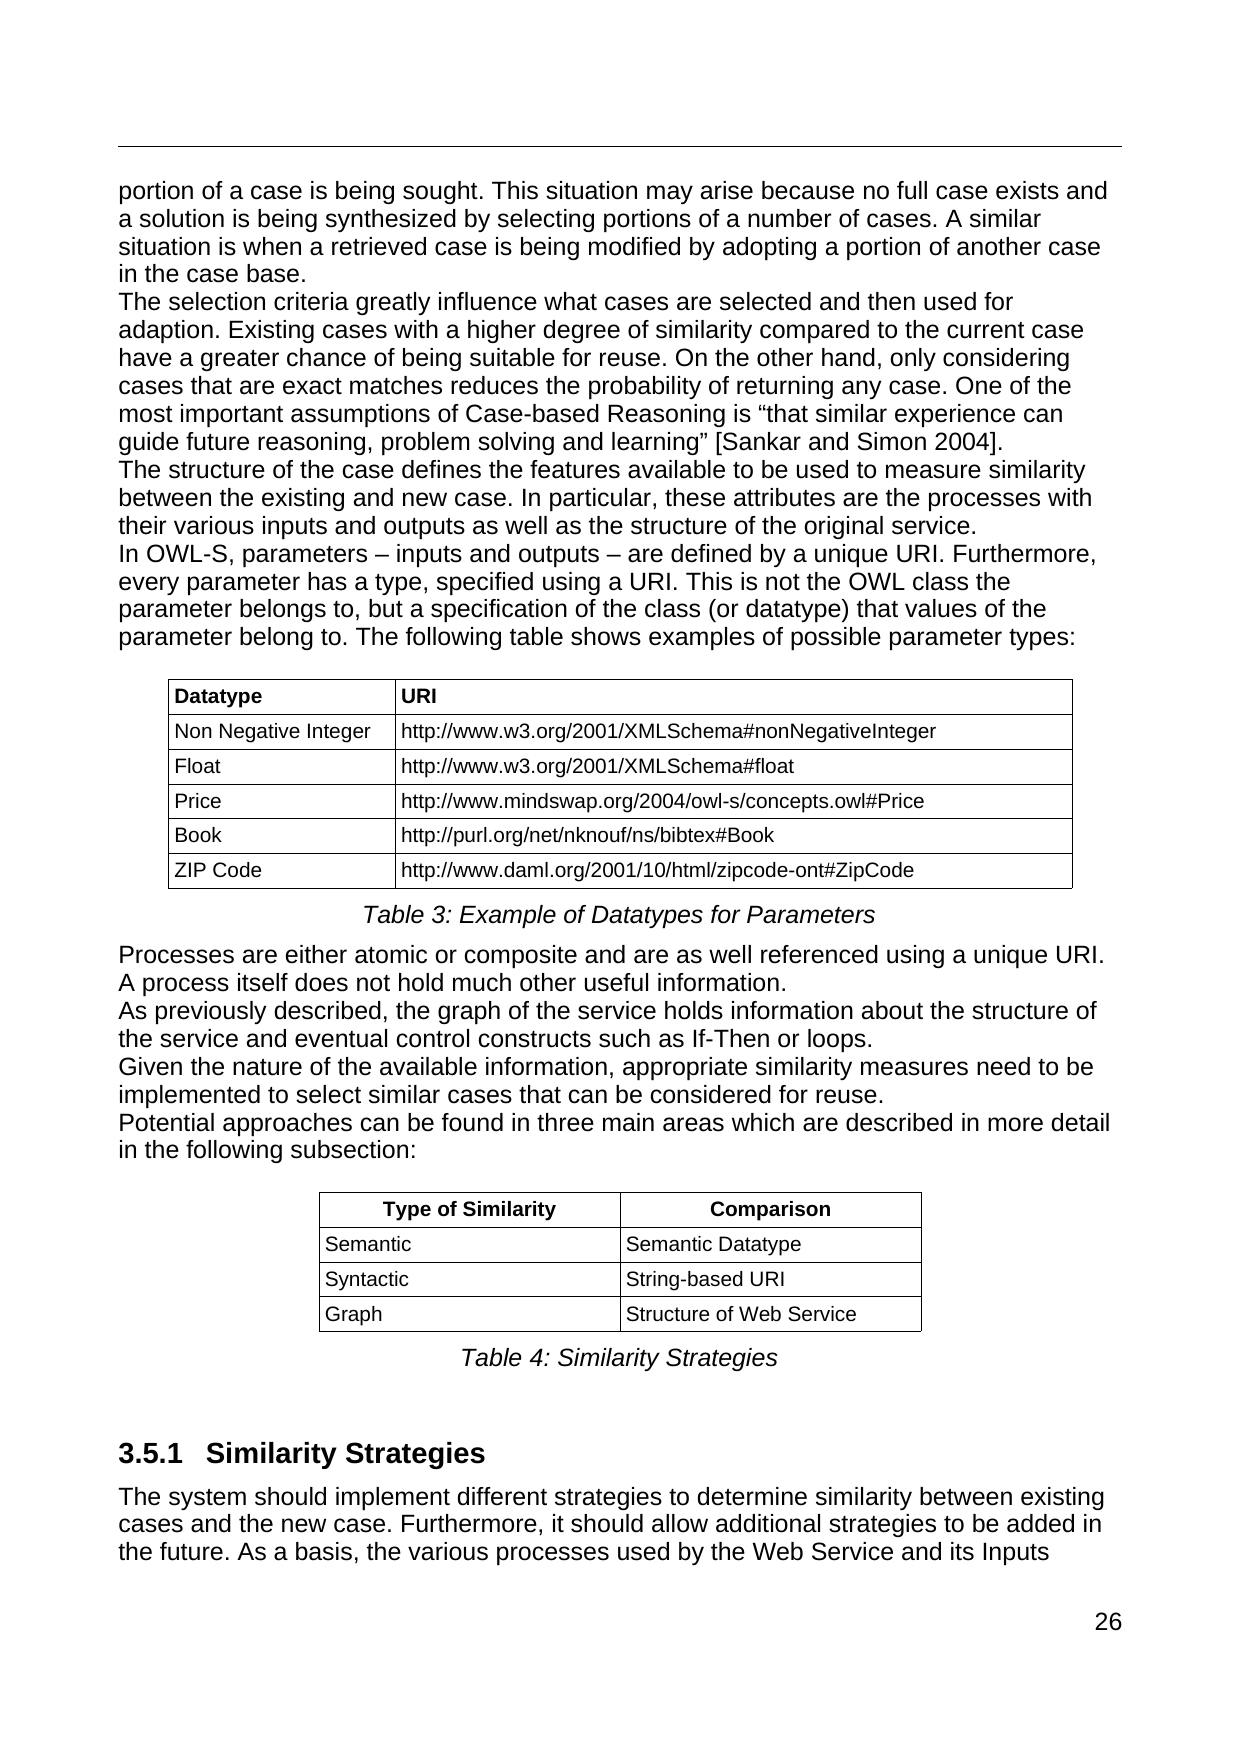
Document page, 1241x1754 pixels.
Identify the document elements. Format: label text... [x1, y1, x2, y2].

table_cell Price [169, 785, 395, 818]
text The system should implement different strategies to determine similarity between existing cases and the new case. Furthermore, it should allow additional strategies to be added in the future. As a basis, the various processes used by the Web Service and its Inputs [118, 1482, 1122, 1566]
table_cell Structure of Web Service [621, 1297, 921, 1331]
text As previously described, the graph of the service holds information about the structure of the service and eventual control constructs such as If-Then or loops. [118, 997, 1122, 1052]
text The structure of the case defines the features available to be used to measure similarity between the existing and new case. In particular, these attributes are the processes with their various inputs and outputs as well as the structure of the original service. [118, 456, 1122, 539]
text Table 3: Example of Datatypes for Parameters [118, 900, 1122, 928]
text Processes are either atomic or composite and are as well referenced using a unique URI. A process itself does not hold much other useful information. [118, 941, 1122, 997]
table_header Comparison [621, 1193, 921, 1227]
table_cell http://purl.org/net/nknouf/ns/bibtex#Book [396, 819, 1072, 853]
table_cell ZIP Code [169, 854, 395, 888]
text portion of a case is being sought. This situation may arise because no full case exists and a solution is being synthesized by selecting portions of a number of cases. A similar situation is when a retrieved case is being modified by adopting a portion of another case in the case base. [118, 177, 1122, 288]
text Potential approaches can be found in three main areas which are described in more detail in the following subsection: [118, 1108, 1122, 1164]
table_cell http://www.w3.org/2001/XMLSchema#float [396, 750, 1072, 783]
text Given the nature of the available information, appropriate similarity measures need to be implemented to select similar cases that can be considered for reuse. [118, 1052, 1122, 1108]
table_cell Float [169, 750, 395, 783]
table_cell String-based URI [621, 1263, 921, 1296]
table_cell Book [169, 819, 395, 853]
table_header Type of Similarity [320, 1193, 620, 1227]
table_cell Graph [320, 1297, 620, 1331]
table_cell Semantic Datatype [621, 1228, 921, 1262]
table_header URI [396, 680, 1072, 714]
table_cell Semantic [320, 1228, 620, 1262]
table_cell Non Negative Integer [169, 715, 395, 749]
table_cell http://www.mindswap.org/2004/owl-s/concepts.owl#Price [396, 785, 1072, 818]
table_cell Syntactic [320, 1263, 620, 1296]
text The selection criteria greatly influence what cases are selected and then used for adaption. Existing cases with a higher degree of similarity compared to the current case have a greater chance of being suitable for reuse. On the other hand, only considering cases that are exact matches reduces the probability of returning any case. One of the most important assumptions of Case-based Reasoning is “that similar experience can guide future reasoning, problem solving and learning” [Sankar and Simon 2004]. [118, 288, 1122, 456]
text Table 4: Similarity Strategies [118, 1344, 1122, 1372]
table_header Datatype [169, 680, 395, 714]
text In OWL-S, parameters – inputs and outputs – are defined by a unique URI. Furthermore, every parameter has a type, specified using a URI. This is not the OWL class the parameter belongs to, but a specification of the class (or datatype) that values of the parameter belong to. The following table shows examples of possible parameter types: [118, 539, 1122, 651]
table_cell http://www.w3.org/2001/XMLSchema#nonNegativeInteger [396, 715, 1072, 749]
table_cell http://www.daml.org/2001/10/html/zipcode-ont#ZipCode [396, 854, 1072, 888]
subtitle Similarity Strategies [118, 1437, 1122, 1470]
